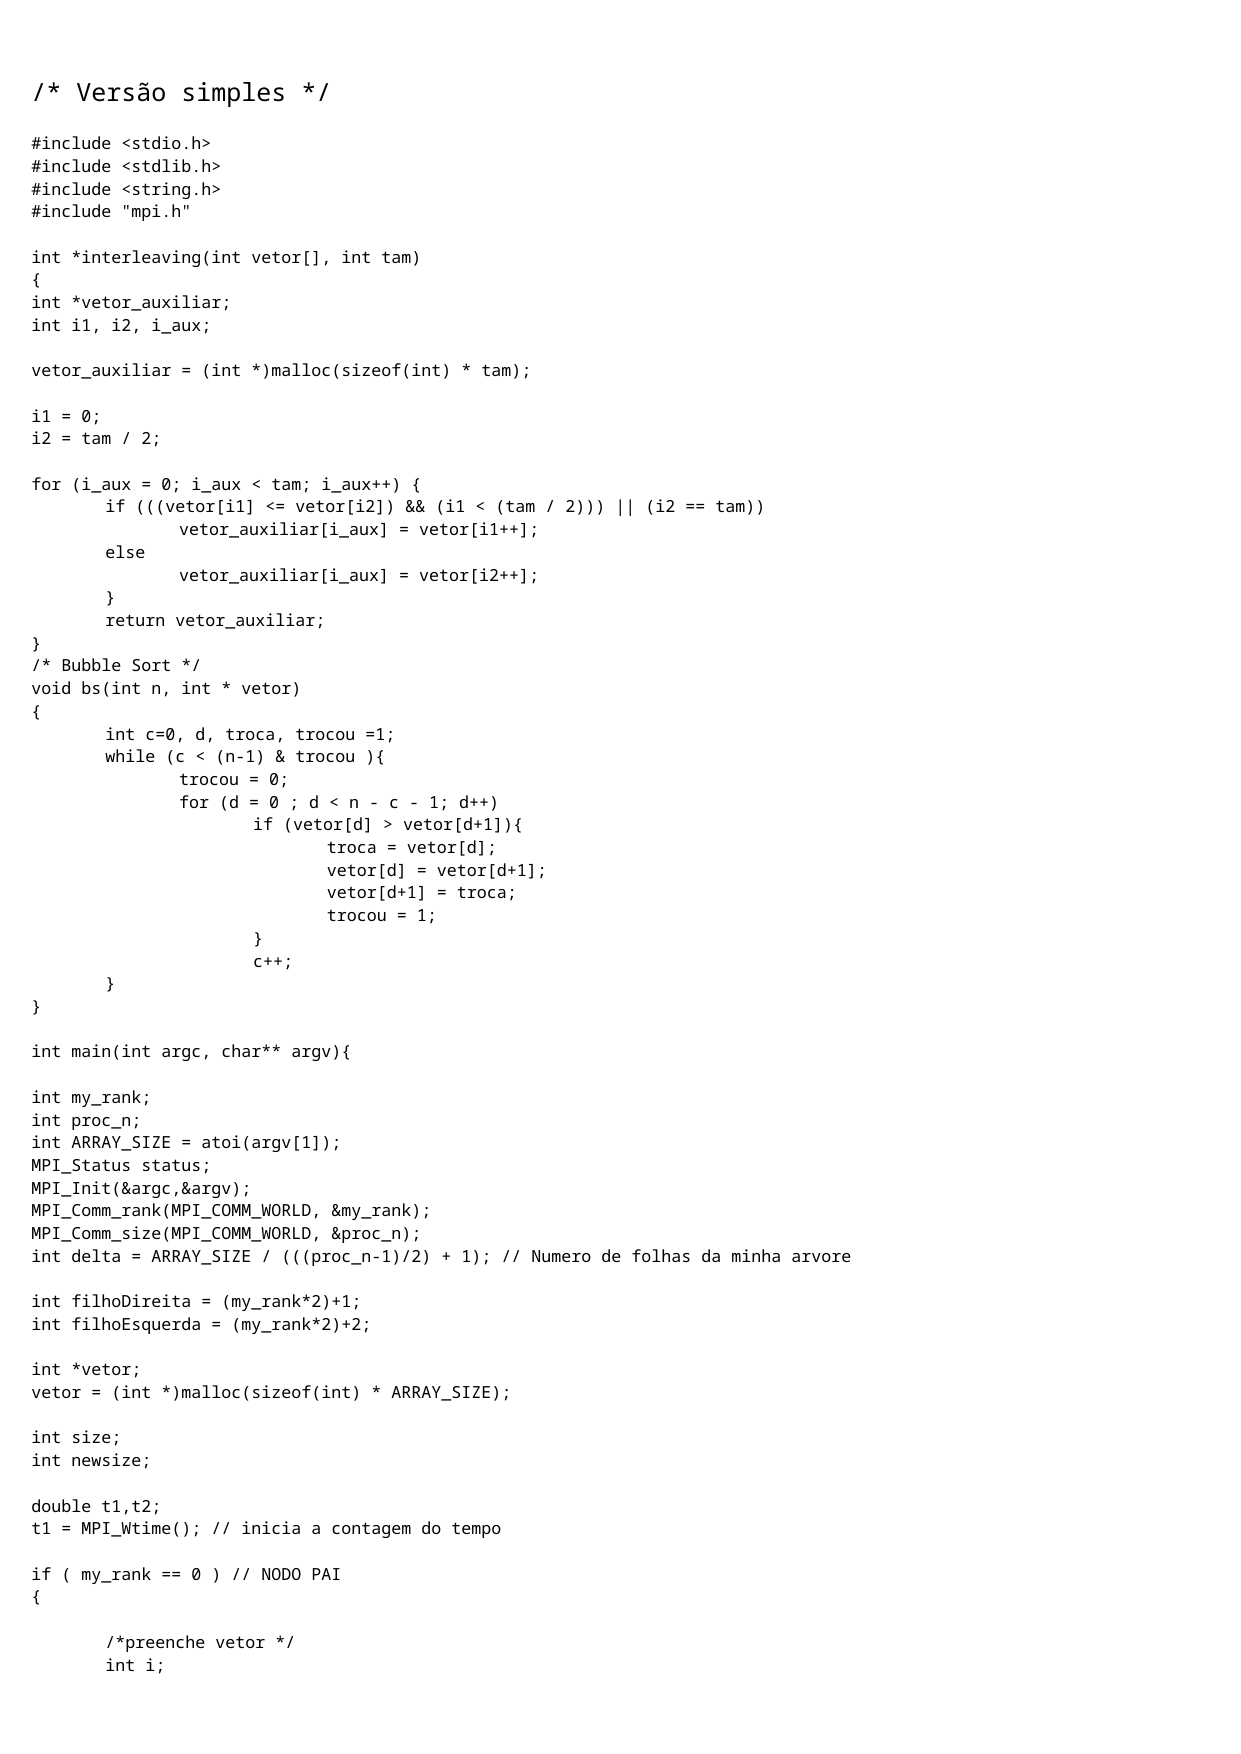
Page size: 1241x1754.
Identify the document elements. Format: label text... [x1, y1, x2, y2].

text trocou = 1; [31, 904, 1202, 927]
text vetor[d] = vetor[d+1]; [31, 858, 1202, 881]
text int c=0, d, troca, trocou =1; [31, 722, 1202, 745]
text c++; [31, 949, 1202, 972]
text /* Bubble Sort */ [31, 654, 1202, 677]
text } [31, 927, 1202, 949]
text if (vetor[d] > vetor[d+1]){ [31, 813, 1202, 836]
text vetor_auxiliar = (int *)malloc(sizeof(int) * tam); [31, 359, 1202, 382]
text #include <stdio.h> [31, 132, 1202, 154]
text for (d = 0 ; d < n - c - 1; d++) [31, 790, 1202, 813]
text int i; [31, 1653, 1202, 1676]
text { [31, 699, 1202, 722]
text /*preenche vetor */ [31, 1631, 1202, 1653]
text troca = vetor[d]; [31, 836, 1202, 858]
text if (((vetor[i1] <= vetor[i2]) && (i1 < (tam / 2))) || (i2 == tam)) [31, 495, 1202, 518]
text MPI_Comm_size(MPI_COMM_WORLD, &proc_n); [31, 1222, 1202, 1244]
text { [31, 268, 1202, 291]
text vetor_auxiliar[i_aux] = vetor[i2++]; [31, 563, 1202, 586]
text } [31, 631, 1202, 654]
text vetor = (int *)malloc(sizeof(int) * ARRAY_SIZE); [31, 1381, 1202, 1403]
text return vetor_auxiliar; [31, 609, 1202, 631]
text while (c < (n-1) & trocou ){ [31, 745, 1202, 768]
text #include <stdlib.h> [31, 154, 1202, 177]
text /* Versão simples */ [31, 75, 1202, 109]
text int proc_n; [31, 1108, 1202, 1131]
text int filhoDireita = (my_rank*2)+1; [31, 1290, 1202, 1313]
text void bs(int n, int * vetor) [31, 677, 1202, 699]
text for (i_aux = 0; i_aux < tam; i_aux++) { [31, 472, 1202, 495]
text int filhoEsquerda = (my_rank*2)+2; [31, 1313, 1202, 1335]
text } [31, 586, 1202, 609]
text int *vetor_auxiliar; [31, 291, 1202, 313]
text int i1, i2, i_aux; [31, 313, 1202, 336]
text vetor[d+1] = troca; [31, 881, 1202, 904]
text i1 = 0; [31, 404, 1202, 427]
text trocou = 0; [31, 768, 1202, 790]
text int main(int argc, char** argv){ [31, 1040, 1202, 1063]
text { [31, 1585, 1202, 1608]
text vetor_auxiliar[i_aux] = vetor[i1++]; [31, 518, 1202, 541]
text int ARRAY_SIZE = atoi(argv[1]); [31, 1131, 1202, 1154]
text else [31, 541, 1202, 563]
text int my_rank; [31, 1086, 1202, 1108]
text } [31, 995, 1202, 1017]
text if ( my_rank == 0 ) // NODO PAI [31, 1562, 1202, 1585]
text int size; [31, 1426, 1202, 1449]
text int delta = ARRAY_SIZE / (((proc_n-1)/2) + 1); // Numero de folhas da minha arvore [31, 1244, 1202, 1267]
text MPI_Init(&argc,&argv); [31, 1176, 1202, 1199]
text int *vetor; [31, 1358, 1202, 1381]
text MPI_Comm_rank(MPI_COMM_WORLD, &my_rank); [31, 1199, 1202, 1222]
text #include "mpi.h" [31, 200, 1202, 223]
text } [31, 972, 1202, 995]
text double t1,t2; [31, 1494, 1202, 1517]
text MPI_Status status; [31, 1154, 1202, 1176]
text i2 = tam / 2; [31, 427, 1202, 450]
text int *interleaving(int vetor[], int tam) [31, 245, 1202, 268]
text int newsize; [31, 1449, 1202, 1472]
text t1 = MPI_Wtime(); // inicia a contagem do tempo [31, 1517, 1202, 1540]
text #include <string.h> [31, 177, 1202, 200]
